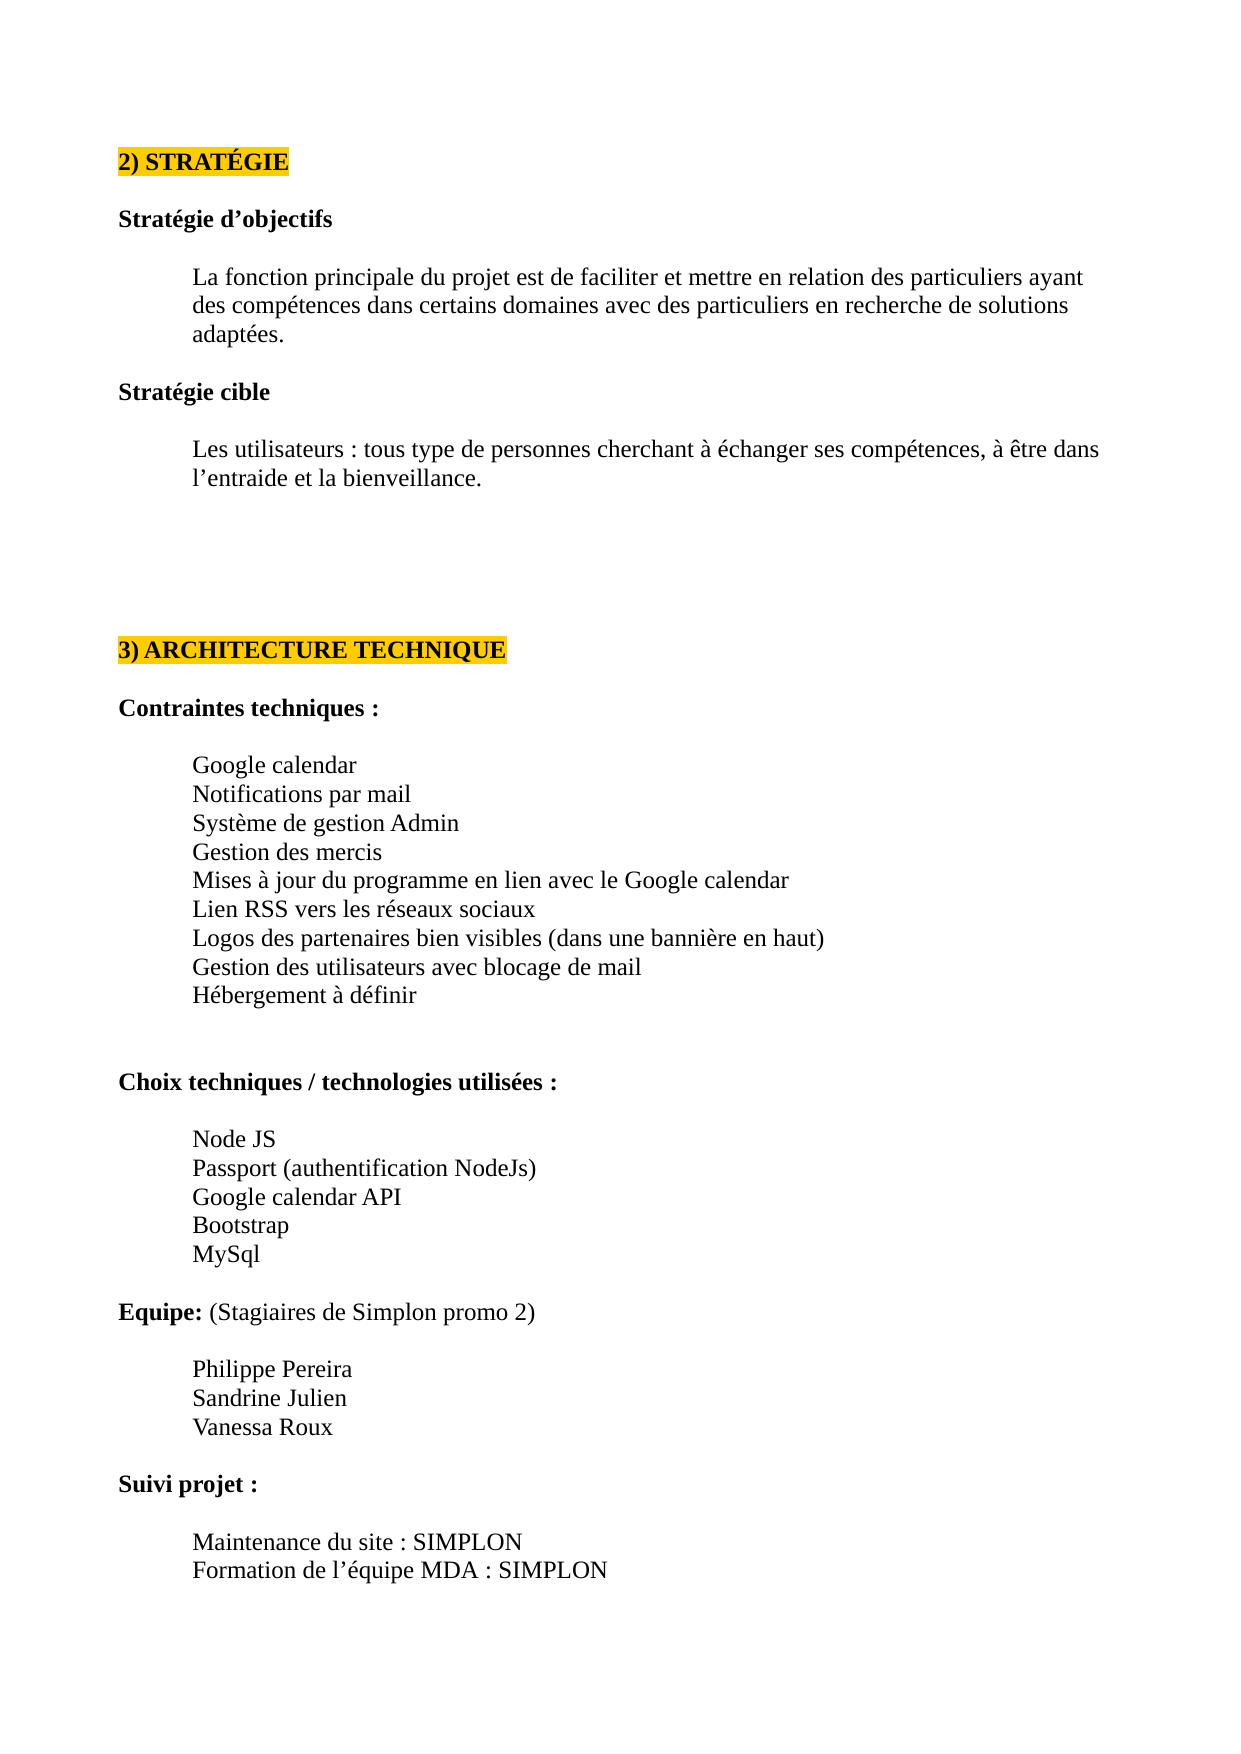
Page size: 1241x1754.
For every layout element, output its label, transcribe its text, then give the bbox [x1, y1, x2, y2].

text Suivi projet : [118, 1469, 1122, 1498]
text 3) ARCHITECTURE TECHNIQUE [118, 636, 1122, 664]
text Gestion des utilisateurs avec blocage de mail [118, 952, 1122, 981]
text Node JS [118, 1124, 1122, 1153]
text Stratégie d’objectifs [118, 204, 1122, 233]
text Stratégie cible [118, 377, 1122, 406]
text Les utilisateurs : tous type de personnes cherchant à échanger ses compétences, à être dans l’entraide et la bienveillance. [118, 434, 1122, 492]
text Mises à jour du programme en lien avec le Google calendar [118, 866, 1122, 894]
text Lien RSS vers les réseaux sociaux [118, 894, 1122, 923]
text Equipe: (Stagiaires de Simplon promo 2) [118, 1297, 1122, 1326]
text Notifications par mail [118, 779, 1122, 808]
text Vanessa Roux [118, 1412, 1122, 1441]
text Sandrine Julien [118, 1383, 1122, 1412]
text Google calendar API [118, 1182, 1122, 1211]
text Système de gestion Admin [118, 808, 1122, 837]
text Google calendar [118, 751, 1122, 779]
text MySql [118, 1239, 1122, 1268]
text Choix techniques / technologies utilisées : [118, 1067, 1122, 1096]
text Gestion des mercis [118, 837, 1122, 866]
text Passport (authentification NodeJs) [118, 1153, 1122, 1182]
text Contraintes techniques : [118, 693, 1122, 722]
text Hébergement à définir [118, 981, 1122, 1009]
text 2) STRATÉGIE [118, 147, 1122, 176]
text Formation de l’équipe MDA : SIMPLON [118, 1556, 1122, 1584]
text Philippe Pereira [118, 1354, 1122, 1383]
text La fonction principale du projet est de faciliter et mettre en relation des particuliers ayant des compétences dans certains domaines avec des particuliers en recherche de solutions adaptées. [118, 262, 1122, 348]
text Logos des partenaires bien visibles (dans une bannière en haut) [118, 923, 1122, 952]
text Bootstrap [118, 1211, 1122, 1239]
text Maintenance du site : SIMPLON [118, 1527, 1122, 1556]
